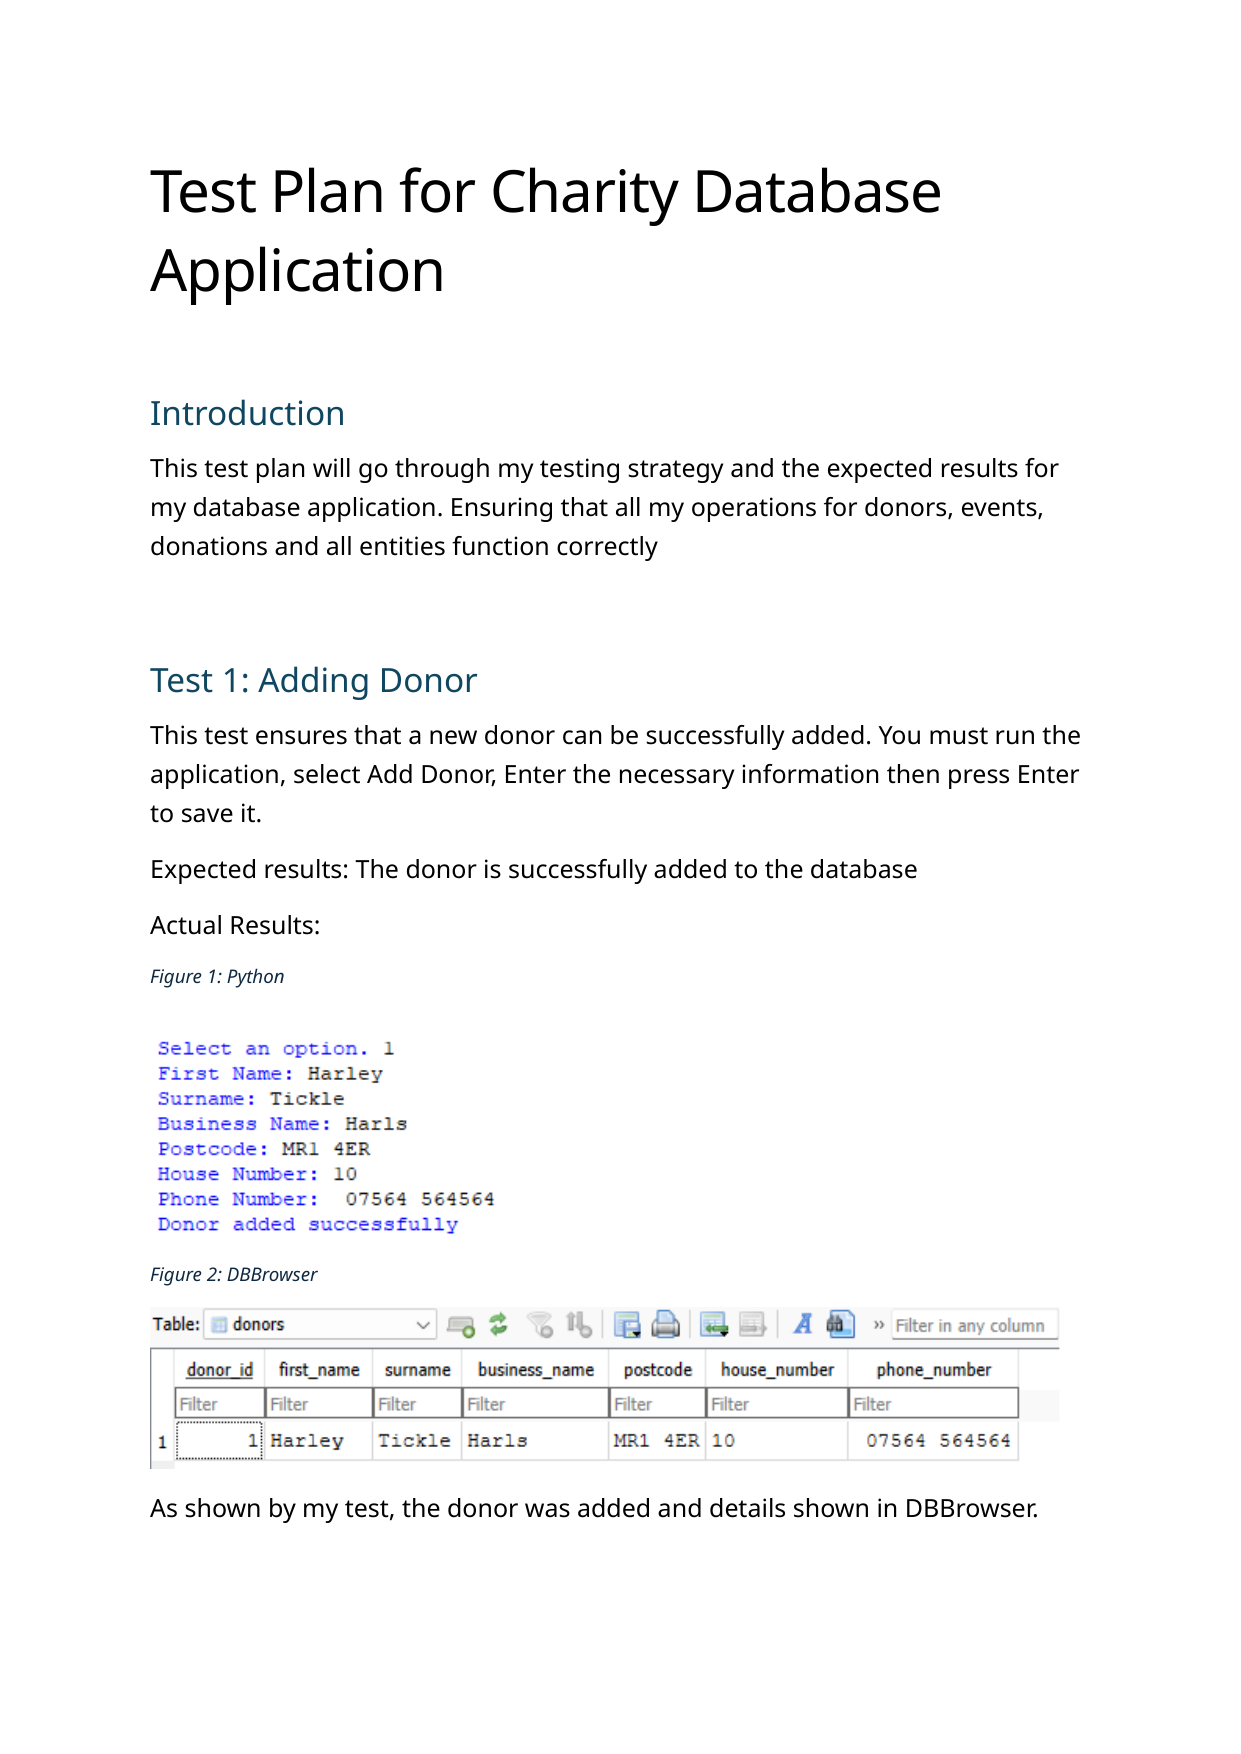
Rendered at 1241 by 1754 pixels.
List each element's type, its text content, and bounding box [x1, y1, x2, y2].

text As shown by my test, the donor was added and details shown in DBBrowser. [150, 1490, 1090, 1564]
text Actual Results: [150, 907, 1090, 942]
subtitle Introduction [150, 390, 1090, 435]
text Figure 1: Python [150, 963, 1090, 989]
subtitle Test 1: Adding Donor [150, 657, 1090, 702]
text Figure 2: DBBrowser [150, 1261, 1090, 1287]
text This test ensures that a new donor can be successfully added. You must run the application, select Add Donor, Enter the necessary information then press Enter to save it. [150, 717, 1090, 830]
title Test Plan for Charity Database Application [150, 150, 1090, 309]
text Expected results: The donor is successfully added to the database [150, 852, 1090, 886]
text This test plan will go through my testing strategy and the expected results for my database application. Ensuring that all my operations for donors, events, donations and all entities function correctly [150, 450, 1090, 563]
